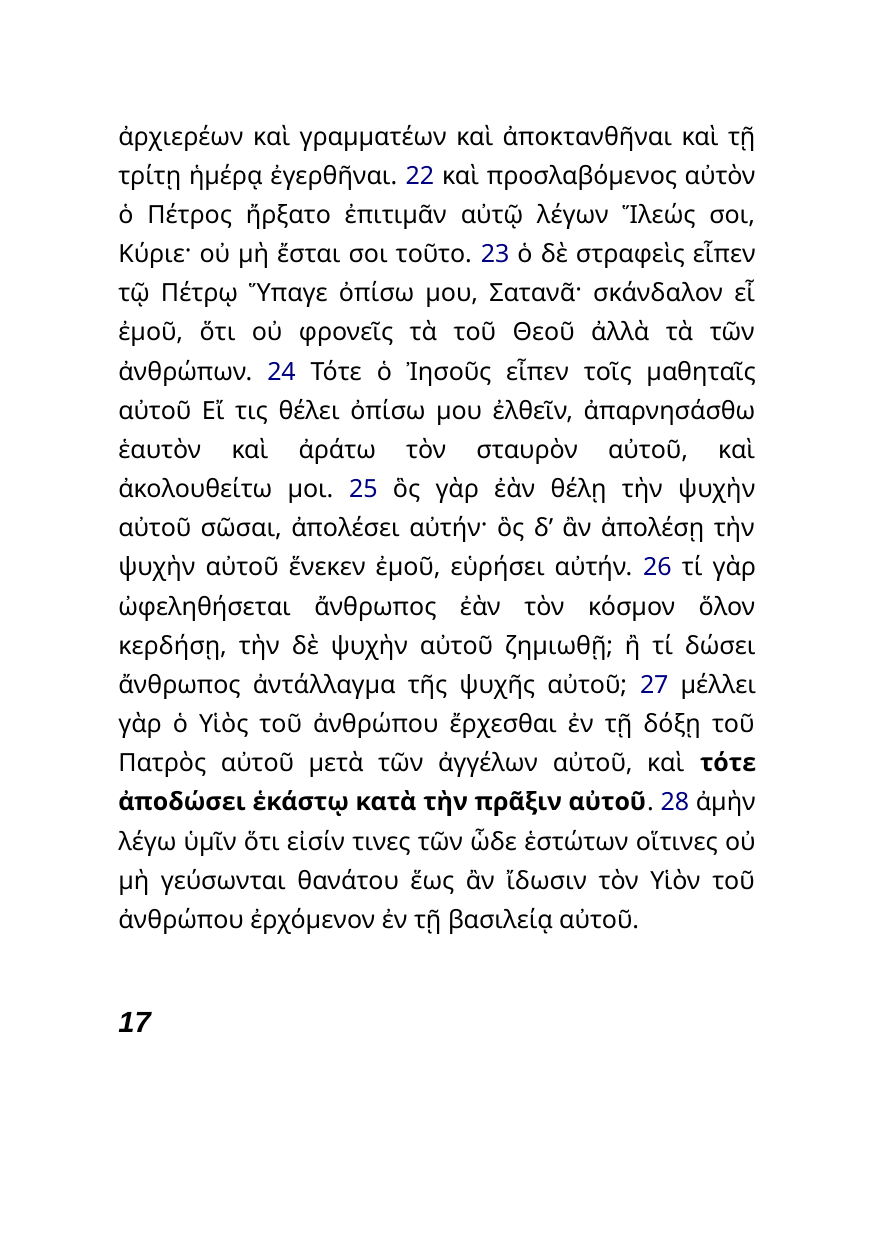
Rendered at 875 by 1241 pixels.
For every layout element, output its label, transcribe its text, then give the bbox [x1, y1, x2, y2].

text ἀρχιερέων καὶ γραμματέων καὶ ἀποκτανθῆναι καὶ τῇ τρίτῃ ἡμέρᾳ ἐγερθῆναι. 22 καὶ προσλαβόμενος αὐτὸν ὁ Πέτρος ἤρξατο ἐπιτιμᾶν αὐτῷ λέγων Ἵλεώς σοι, Κύριε· οὐ μὴ ἔσται σοι τοῦτο. 23 ὁ δὲ στραφεὶς εἶπεν τῷ Πέτρῳ Ὕπαγε ὀπίσω μου, Σατανᾶ· σκάνδαλον εἶ ἐμοῦ, ὅτι οὐ φρονεῖς τὰ τοῦ Θεοῦ ἀλλὰ τὰ τῶν ἀνθρώπων. 24 Τότε ὁ Ἰησοῦς εἶπεν τοῖς μαθηταῖς αὐτοῦ Εἴ τις θέλει ὀπίσω μου ἐλθεῖν, ἀπαρνησάσθω ἑαυτὸν καὶ ἀράτω τὸν σταυρὸν αὐτοῦ, καὶ ἀκολουθείτω μοι. 25 ὃς γὰρ ἐὰν θέλῃ τὴν ψυχὴν αὐτοῦ σῶσαι, ἀπολέσει αὐτήν· ὃς δ’ ἂν ἀπολέσῃ τὴν ψυχὴν αὐτοῦ ἕνεκεν ἐμοῦ, εὑρήσει αὐτήν. 26 τί γὰρ ὠφεληθήσεται ἄνθρωπος ἐὰν τὸν κόσμον ὅλον κερδήσῃ, τὴν δὲ ψυχὴν αὐτοῦ ζημιωθῇ; ἢ τί δώσει ἄνθρωπος ἀντάλλαγμα τῆς ψυχῆς αὐτοῦ; 27 μέλλει γὰρ ὁ Υἱὸς τοῦ ἀνθρώπου ἔρχεσθαι ἐν τῇ δόξῃ τοῦ Πατρὸς αὐτοῦ μετὰ τῶν ἀγγέλων αὐτοῦ, καὶ τότε ἀποδώσει ἑκάστῳ κατὰ τὴν πρᾶξιν αὐτοῦ. 28 ἀμὴν λέγω ὑμῖν ὅτι εἰσίν τινες τῶν ὧδε ἑστώτων οἵτινες οὐ μὴ γεύσωνται θανάτου ἕως ἂν ἴδωσιν τὸν Υἱὸν τοῦ ἀνθρώπου ἐρχόμενον ἐν τῇ βασιλείᾳ αὐτοῦ. [118, 118, 756, 936]
subtitle 17 [118, 1005, 756, 1038]
